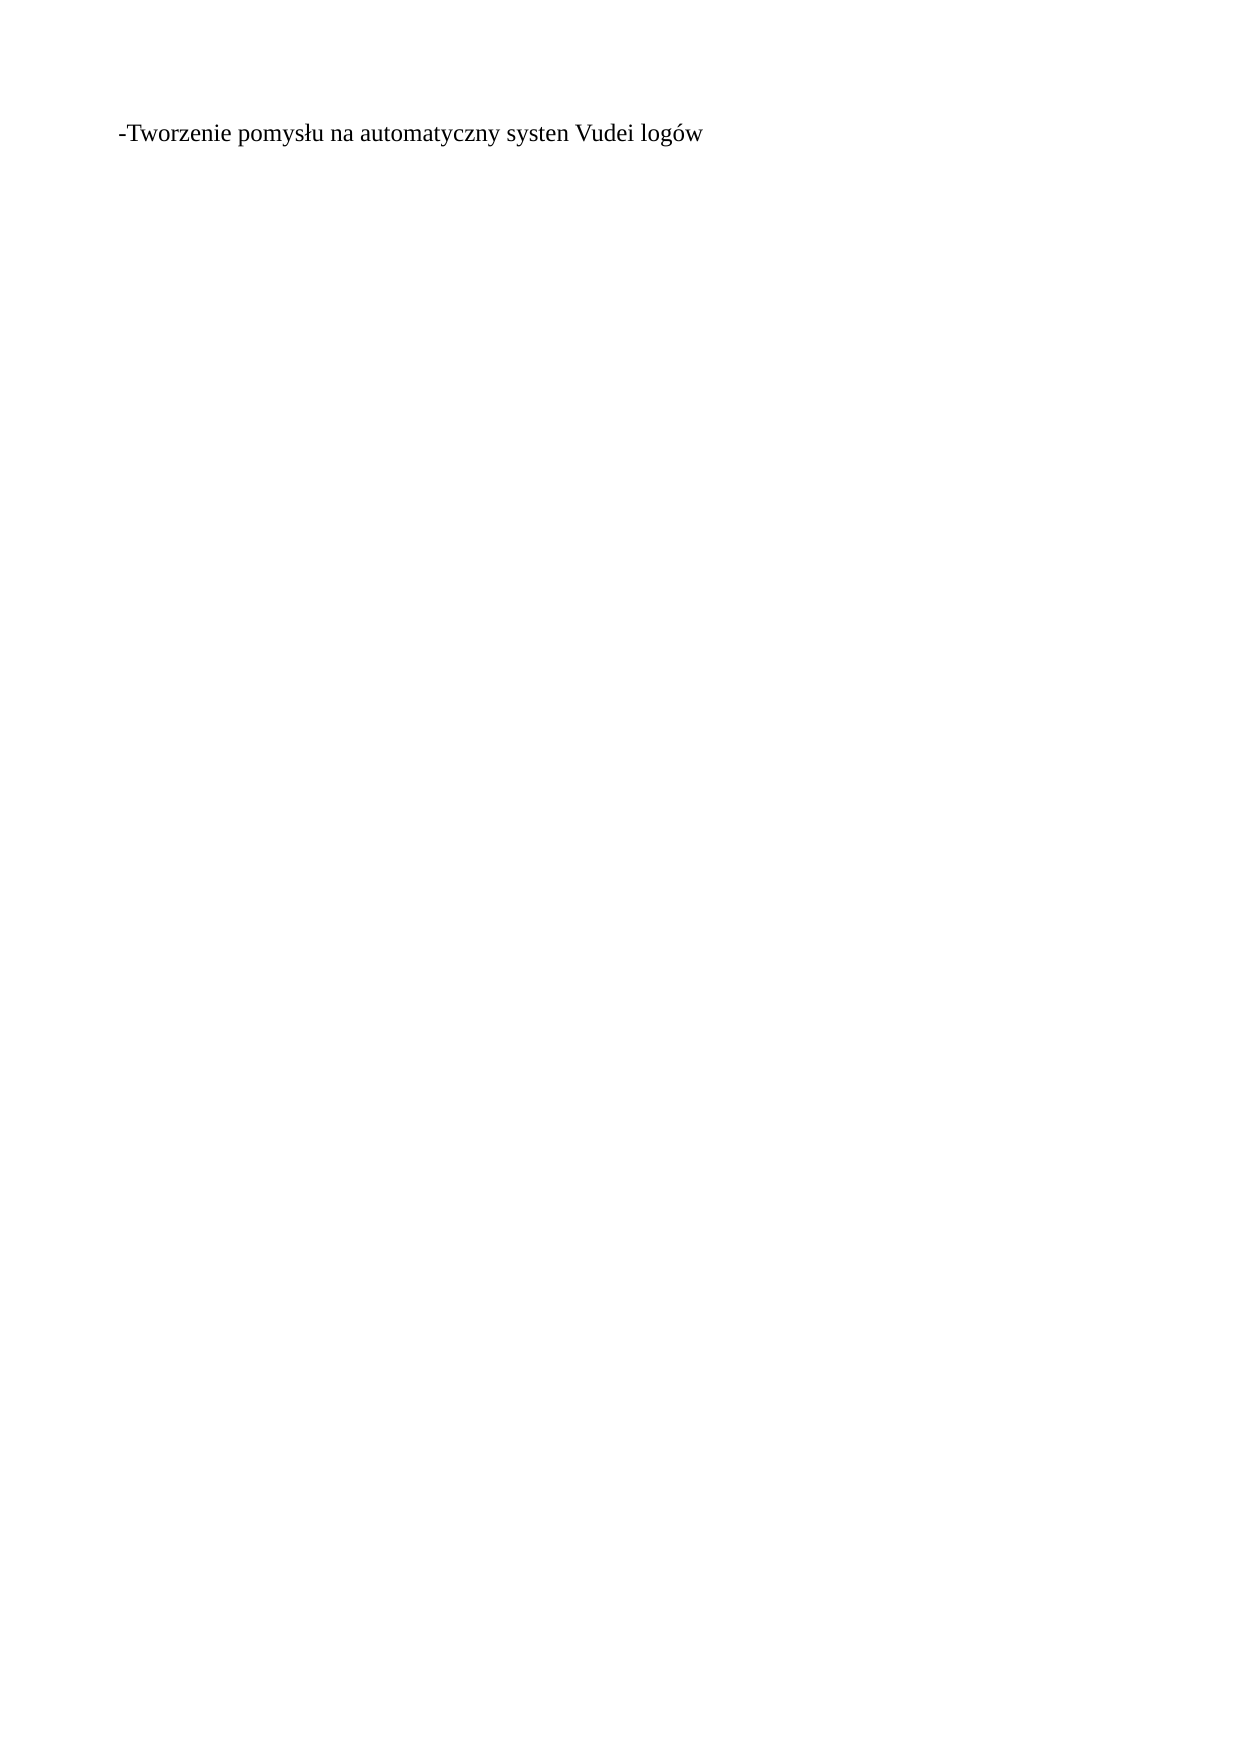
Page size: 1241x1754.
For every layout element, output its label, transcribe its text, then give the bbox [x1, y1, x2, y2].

text -Tworzenie pomysłu na automatyczny systen Vudei logów [118, 118, 1122, 147]
